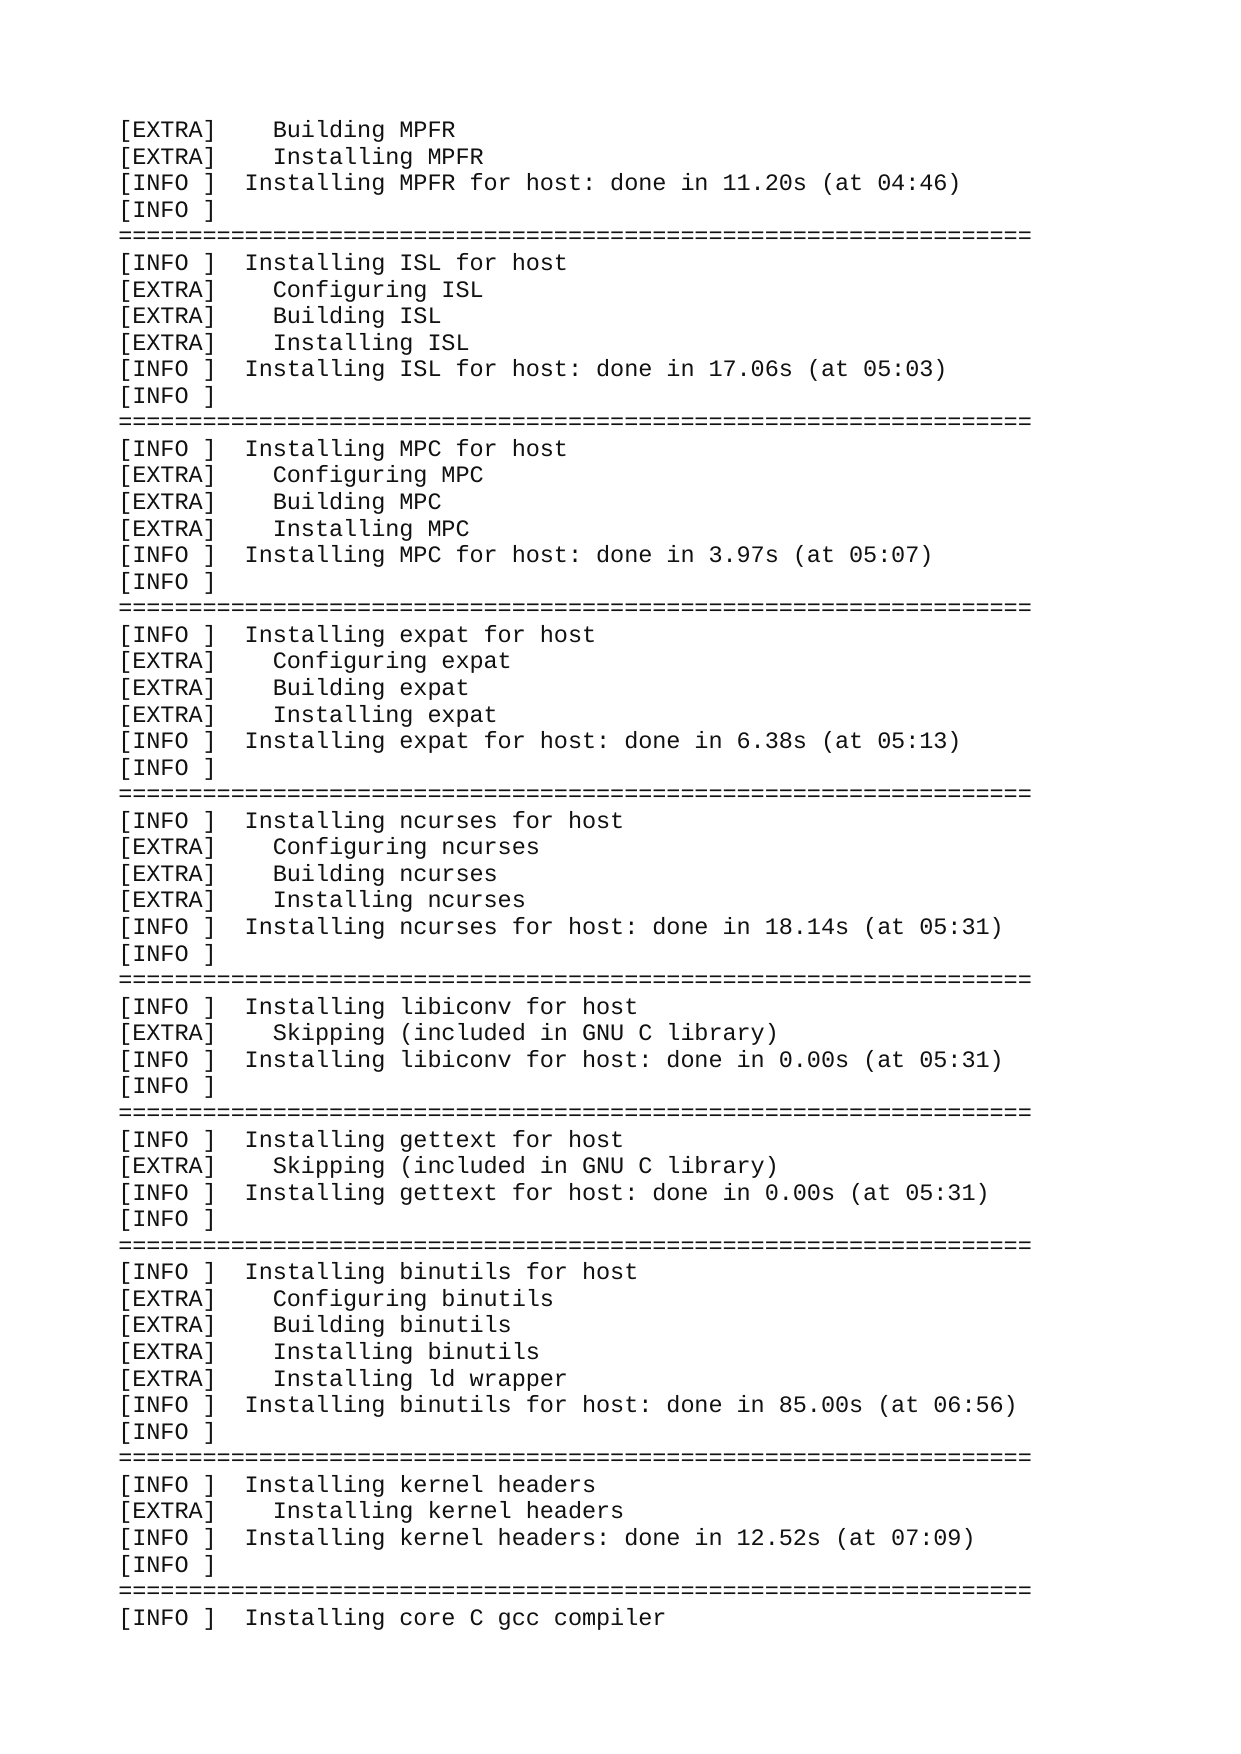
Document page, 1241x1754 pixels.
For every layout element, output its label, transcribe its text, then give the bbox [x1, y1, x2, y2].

text [INFO ] ================================================================= [118, 756, 1122, 809]
text [EXTRA] Installing kernel headers [118, 1499, 1122, 1526]
text [INFO ] ================================================================= [118, 570, 1122, 623]
text [INFO ] ================================================================= [118, 1207, 1122, 1260]
text [EXTRA] Building MPFR [118, 118, 1122, 145]
text [EXTRA] Configuring ncurses [118, 835, 1122, 862]
text [INFO ] Installing MPC for host: done in 3.97s (at 05:07) [118, 543, 1122, 570]
text [EXTRA] Installing ISL [118, 331, 1122, 357]
text [EXTRA] Building binutils [118, 1313, 1122, 1340]
text [INFO ] ================================================================= [118, 1552, 1122, 1606]
text [INFO ] Installing core C gcc compiler [118, 1606, 1122, 1632]
text [INFO ] Installing gettext for host: done in 0.00s (at 05:31) [118, 1181, 1122, 1207]
text [INFO ] Installing ISL for host [118, 251, 1122, 277]
text [EXTRA] Building ncurses [118, 862, 1122, 888]
text [EXTRA] Building MPC [118, 490, 1122, 517]
text [EXTRA] Configuring ISL [118, 277, 1122, 304]
text [INFO ] ================================================================= [118, 198, 1122, 251]
text [INFO ] Installing MPC for host [118, 437, 1122, 463]
text [EXTRA] Building ISL [118, 304, 1122, 331]
text [INFO ] Installing ncurses for host: done in 18.14s (at 05:31) [118, 915, 1122, 942]
text [INFO ] Installing expat for host: done in 6.38s (at 05:13) [118, 729, 1122, 756]
text [INFO ] Installing kernel headers: done in 12.52s (at 07:09) [118, 1526, 1122, 1552]
text [EXTRA] Installing ncurses [118, 888, 1122, 915]
text [INFO ] Installing binutils for host: done in 85.00s (at 06:56) [118, 1393, 1122, 1420]
text [INFO ] ================================================================= [118, 1074, 1122, 1127]
text [EXTRA] Building expat [118, 676, 1122, 702]
text [INFO ] Installing ncurses for host [118, 809, 1122, 835]
text [EXTRA] Installing MPFR [118, 145, 1122, 171]
text [INFO ] Installing kernel headers [118, 1473, 1122, 1499]
text [INFO ] Installing libiconv for host [118, 995, 1122, 1021]
text [INFO ] Installing libiconv for host: done in 0.00s (at 05:31) [118, 1048, 1122, 1074]
text [EXTRA] Skipping (included in GNU C library) [118, 1154, 1122, 1181]
text [INFO ] Installing ISL for host: done in 17.06s (at 05:03) [118, 357, 1122, 384]
text [EXTRA] Skipping (included in GNU C library) [118, 1021, 1122, 1048]
text [EXTRA] Installing ld wrapper [118, 1367, 1122, 1393]
text [EXTRA] Installing expat [118, 702, 1122, 729]
text [EXTRA] Configuring binutils [118, 1287, 1122, 1313]
text [INFO ] Installing expat for host [118, 623, 1122, 649]
text [INFO ] ================================================================= [118, 942, 1122, 995]
text [INFO ] Installing binutils for host [118, 1260, 1122, 1287]
text [INFO ] Installing gettext for host [118, 1127, 1122, 1154]
text [INFO ] ================================================================= [118, 1420, 1122, 1473]
text [INFO ] ================================================================= [118, 384, 1122, 437]
text [EXTRA] Installing binutils [118, 1340, 1122, 1367]
text [EXTRA] Installing MPC [118, 517, 1122, 543]
text [EXTRA] Configuring expat [118, 649, 1122, 676]
text [INFO ] Installing MPFR for host: done in 11.20s (at 04:46) [118, 171, 1122, 198]
text [EXTRA] Configuring MPC [118, 463, 1122, 490]
